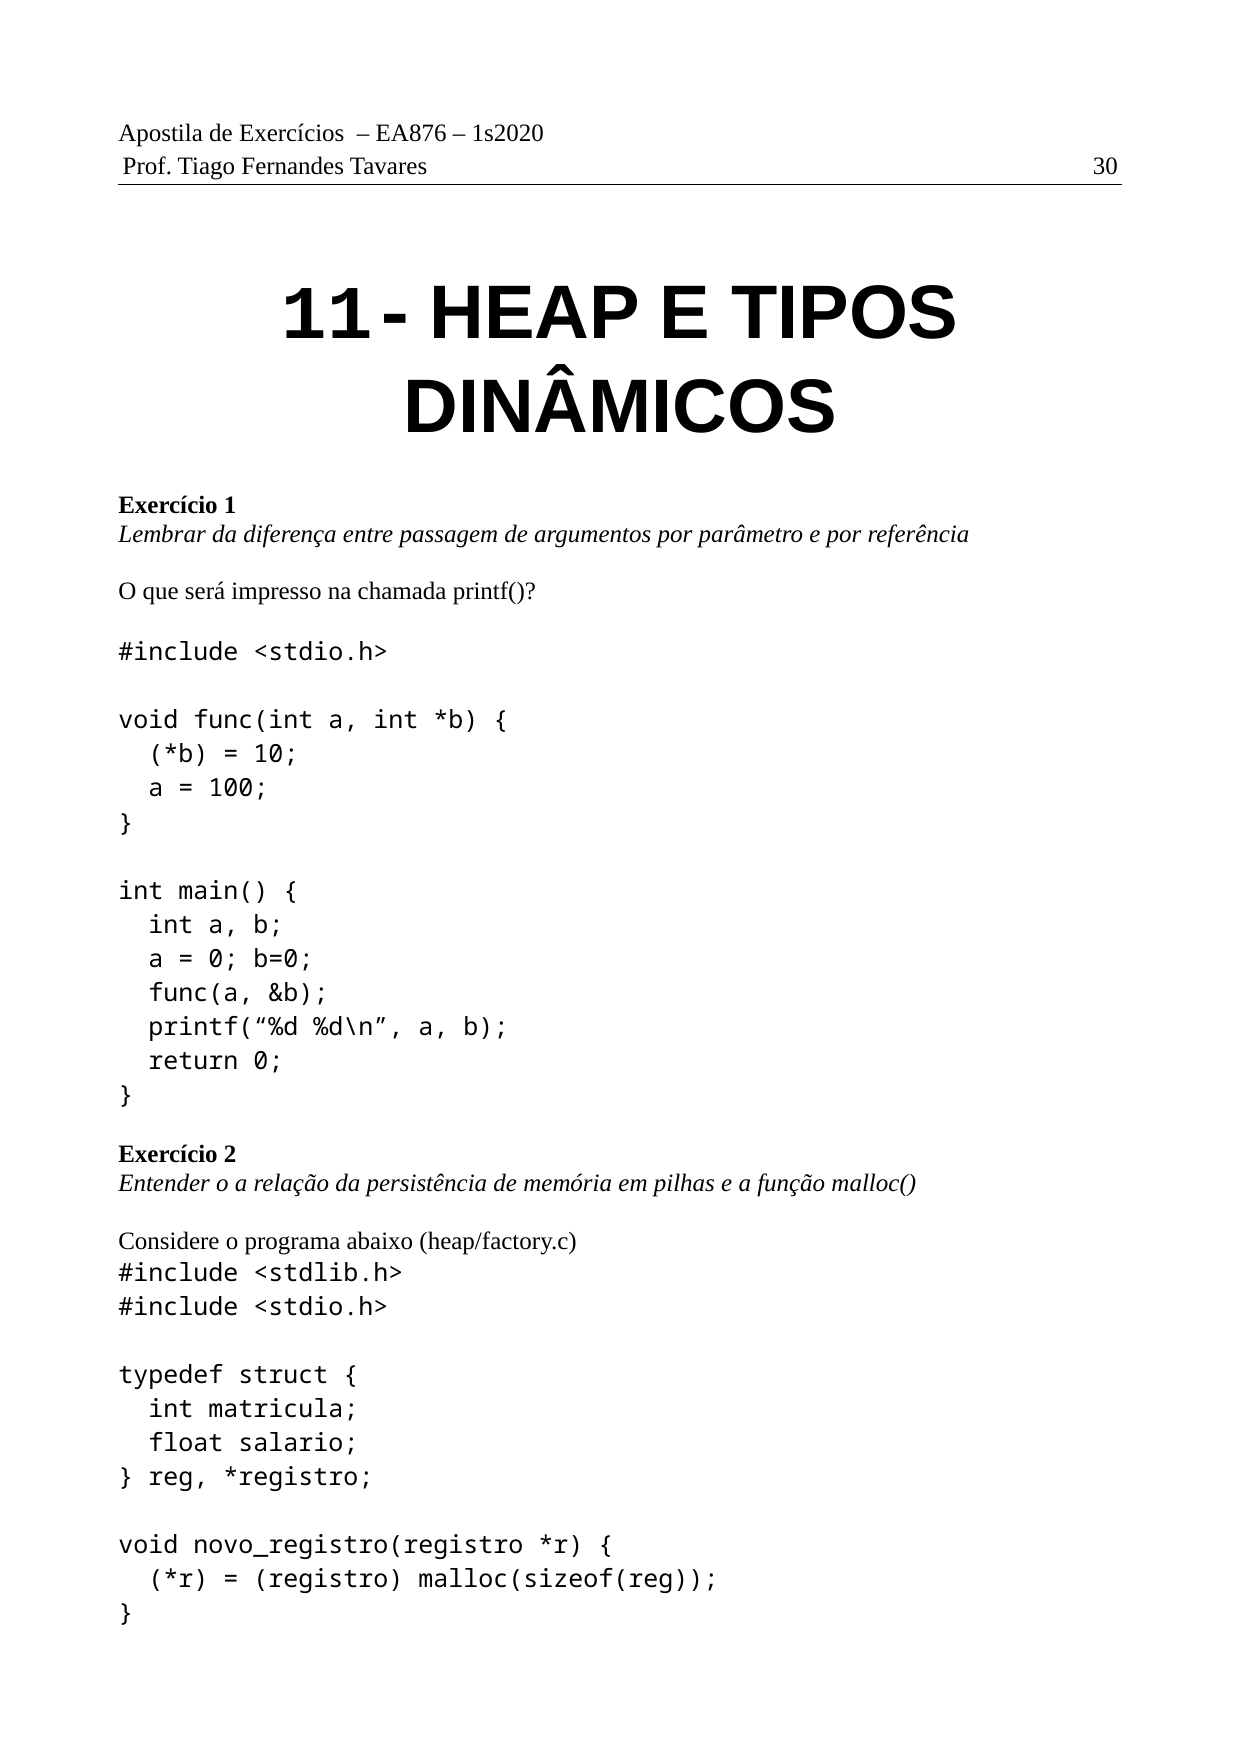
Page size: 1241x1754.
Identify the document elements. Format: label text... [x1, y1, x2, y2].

text Entender o a relação da persistência de memória em pilhas e a função malloc() [118, 1168, 1122, 1197]
text #include <stdio.h> [118, 1288, 1122, 1323]
text Exercício 1 [118, 490, 1122, 519]
text printf(“%d %d\n”, a, b); [118, 1008, 1122, 1043]
text Lembrar da diferença entre passagem de argumentos por parâmetro e por referência [118, 519, 1122, 548]
text } [118, 1077, 1122, 1111]
text int matricula; [118, 1391, 1122, 1425]
text a = 0; b=0; [118, 940, 1122, 974]
text #include <stdlib.h> [118, 1254, 1122, 1288]
text void func(int a, int *b) { [118, 702, 1122, 736]
text Considere o programa abaixo (heap/factory.c) [118, 1226, 1122, 1254]
subtitle HEAP E TIPOS DINÂMICOS [118, 268, 1122, 449]
text a = 100; [118, 770, 1122, 804]
text O que será impresso na chamada printf()? [118, 576, 1122, 605]
text void novo_registro(registro *r) { [118, 1527, 1122, 1561]
text #include <stdio.h> [118, 634, 1122, 668]
text func(a, &b); [118, 974, 1122, 1008]
text int main() { [118, 872, 1122, 906]
text int a, b; [118, 906, 1122, 940]
text } [118, 1595, 1122, 1629]
text typedef struct { [118, 1357, 1122, 1391]
text return 0; [118, 1043, 1122, 1077]
text } reg, *registro; [118, 1459, 1122, 1493]
text } [118, 804, 1122, 838]
text (*b) = 10; [118, 736, 1122, 770]
text (*r) = (registro) malloc(sizeof(reg)); [118, 1561, 1122, 1595]
text float salario; [118, 1425, 1122, 1459]
text Exercício 2 [118, 1139, 1122, 1168]
